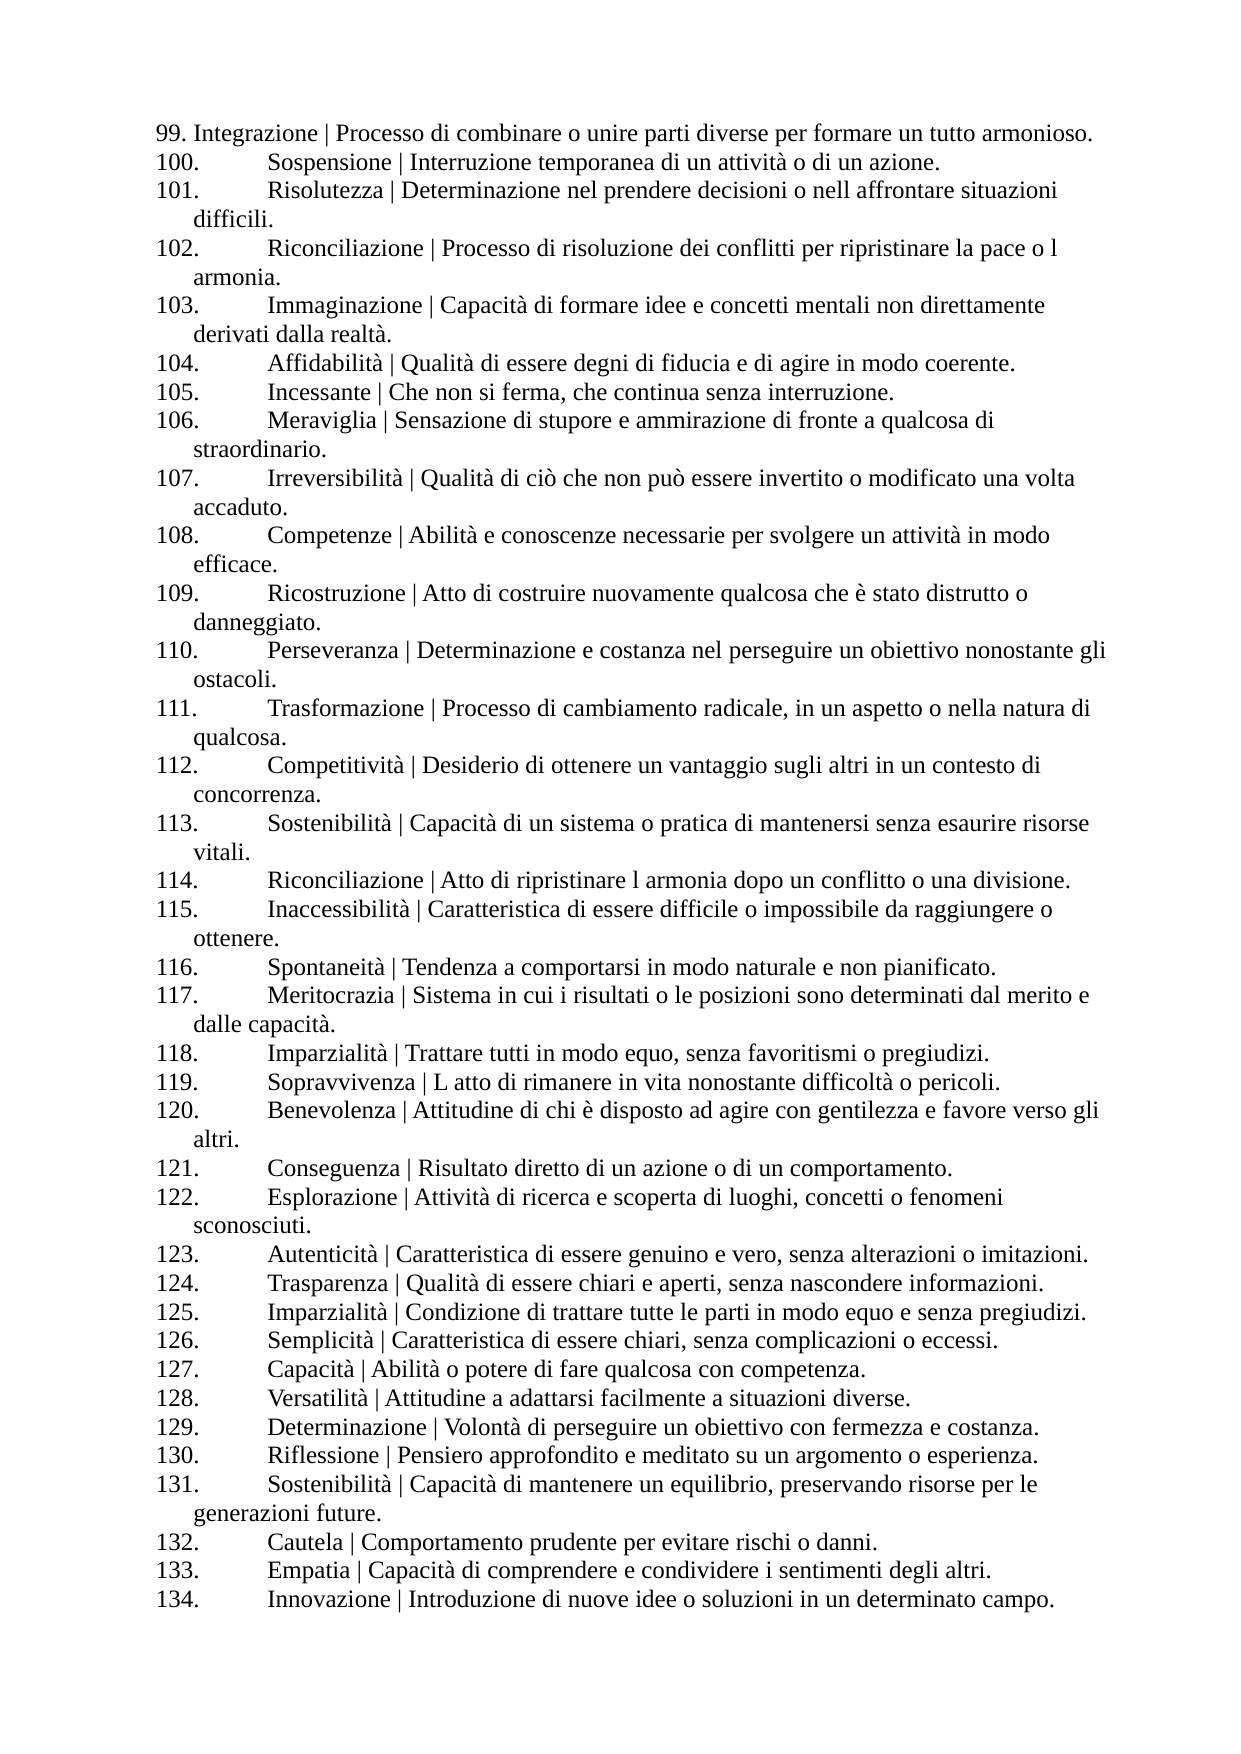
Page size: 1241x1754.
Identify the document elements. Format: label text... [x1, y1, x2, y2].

list Competenze | Abilità e conoscenze necessarie per svolgere un attività in modo efficace. [156, 521, 1122, 578]
list Innovazione | Introduzione di nuove idee o soluzioni in un determinato campo. [156, 1584, 1122, 1613]
list Sostenibilità | Capacità di mantenere un equilibrio, preservando risorse per le generazioni future. [156, 1469, 1122, 1527]
list Integrazione | Processo di combinare o unire parti diverse per formare un tutto armonioso. [156, 118, 1122, 147]
list Trasformazione | Processo di cambiamento radicale, in un aspetto o nella natura di qualcosa. [156, 693, 1122, 751]
list Inaccessibilità | Caratteristica di essere difficile o impossibile da raggiungere o ottenere. [156, 894, 1122, 952]
list Meraviglia | Sensazione di stupore e ammirazione di fronte a qualcosa di straordinario. [156, 406, 1122, 463]
list Determinazione | Volontà di perseguire un obiettivo con fermezza e costanza. [156, 1412, 1122, 1441]
list Empatia | Capacità di comprendere e condividere i sentimenti degli altri. [156, 1556, 1122, 1584]
list Incessante | Che non si ferma, che continua senza interruzione. [156, 377, 1122, 406]
list Sostenibilità | Capacità di un sistema o pratica di mantenersi senza esaurire risorse vitali. [156, 808, 1122, 866]
list Riflessione | Pensiero approfondito e meditato su un argomento o esperienza. [156, 1441, 1122, 1469]
list Immaginazione | Capacità di formare idee e concetti mentali non direttamente derivati dalla realtà. [156, 291, 1122, 348]
list Capacità | Abilità o potere di fare qualcosa con competenza. [156, 1354, 1122, 1383]
list Benevolenza | Attitudine di chi è disposto ad agire con gentilezza e favore verso gli altri. [156, 1096, 1122, 1153]
list Meritocrazia | Sistema in cui i risultati o le posizioni sono determinati dal merito e dalle capacità. [156, 981, 1122, 1038]
list Sospensione | Interruzione temporanea di un attività o di un azione. [156, 147, 1122, 176]
list Sopravvivenza | L atto di rimanere in vita nonostante difficoltà o pericoli. [156, 1067, 1122, 1096]
list Versatilità | Attitudine a adattarsi facilmente a situazioni diverse. [156, 1383, 1122, 1412]
list Perseveranza | Determinazione e costanza nel perseguire un obiettivo nonostante gli ostacoli. [156, 636, 1122, 693]
list Cautela | Comportamento prudente per evitare rischi o danni. [156, 1527, 1122, 1556]
list Esplorazione | Attività di ricerca e scoperta di luoghi, concetti o fenomeni sconosciuti. [156, 1182, 1122, 1239]
list Semplicità | Caratteristica di essere chiari, senza complicazioni o eccessi. [156, 1326, 1122, 1354]
list Competitività | Desiderio di ottenere un vantaggio sugli altri in un contesto di concorrenza. [156, 751, 1122, 808]
list Ricostruzione | Atto di costruire nuovamente qualcosa che è stato distrutto o danneggiato. [156, 578, 1122, 636]
list Affidabilità | Qualità di essere degni di fiducia e di agire in modo coerente. [156, 348, 1122, 377]
list Imparzialità | Trattare tutti in modo equo, senza favoritismi o pregiudizi. [156, 1038, 1122, 1067]
list Spontaneità | Tendenza a comportarsi in modo naturale e non pianificato. [156, 952, 1122, 981]
list Autenticità | Caratteristica di essere genuino e vero, senza alterazioni o imitazioni. [156, 1239, 1122, 1268]
list Conseguenza | Risultato diretto di un azione o di un comportamento. [156, 1153, 1122, 1182]
list Imparzialità | Condizione di trattare tutte le parti in modo equo e senza pregiudizi. [156, 1297, 1122, 1326]
list Riconciliazione | Processo di risoluzione dei conflitti per ripristinare la pace o l armonia. [156, 233, 1122, 291]
list Riconciliazione | Atto di ripristinare l armonia dopo un conflitto o una divisione. [156, 866, 1122, 894]
list Risolutezza | Determinazione nel prendere decisioni o nell affrontare situazioni difficili. [156, 176, 1122, 233]
list Trasparenza | Qualità di essere chiari e aperti, senza nascondere informazioni. [156, 1268, 1122, 1297]
list Irreversibilità | Qualità di ciò che non può essere invertito o modificato una volta accaduto. [156, 463, 1122, 521]
